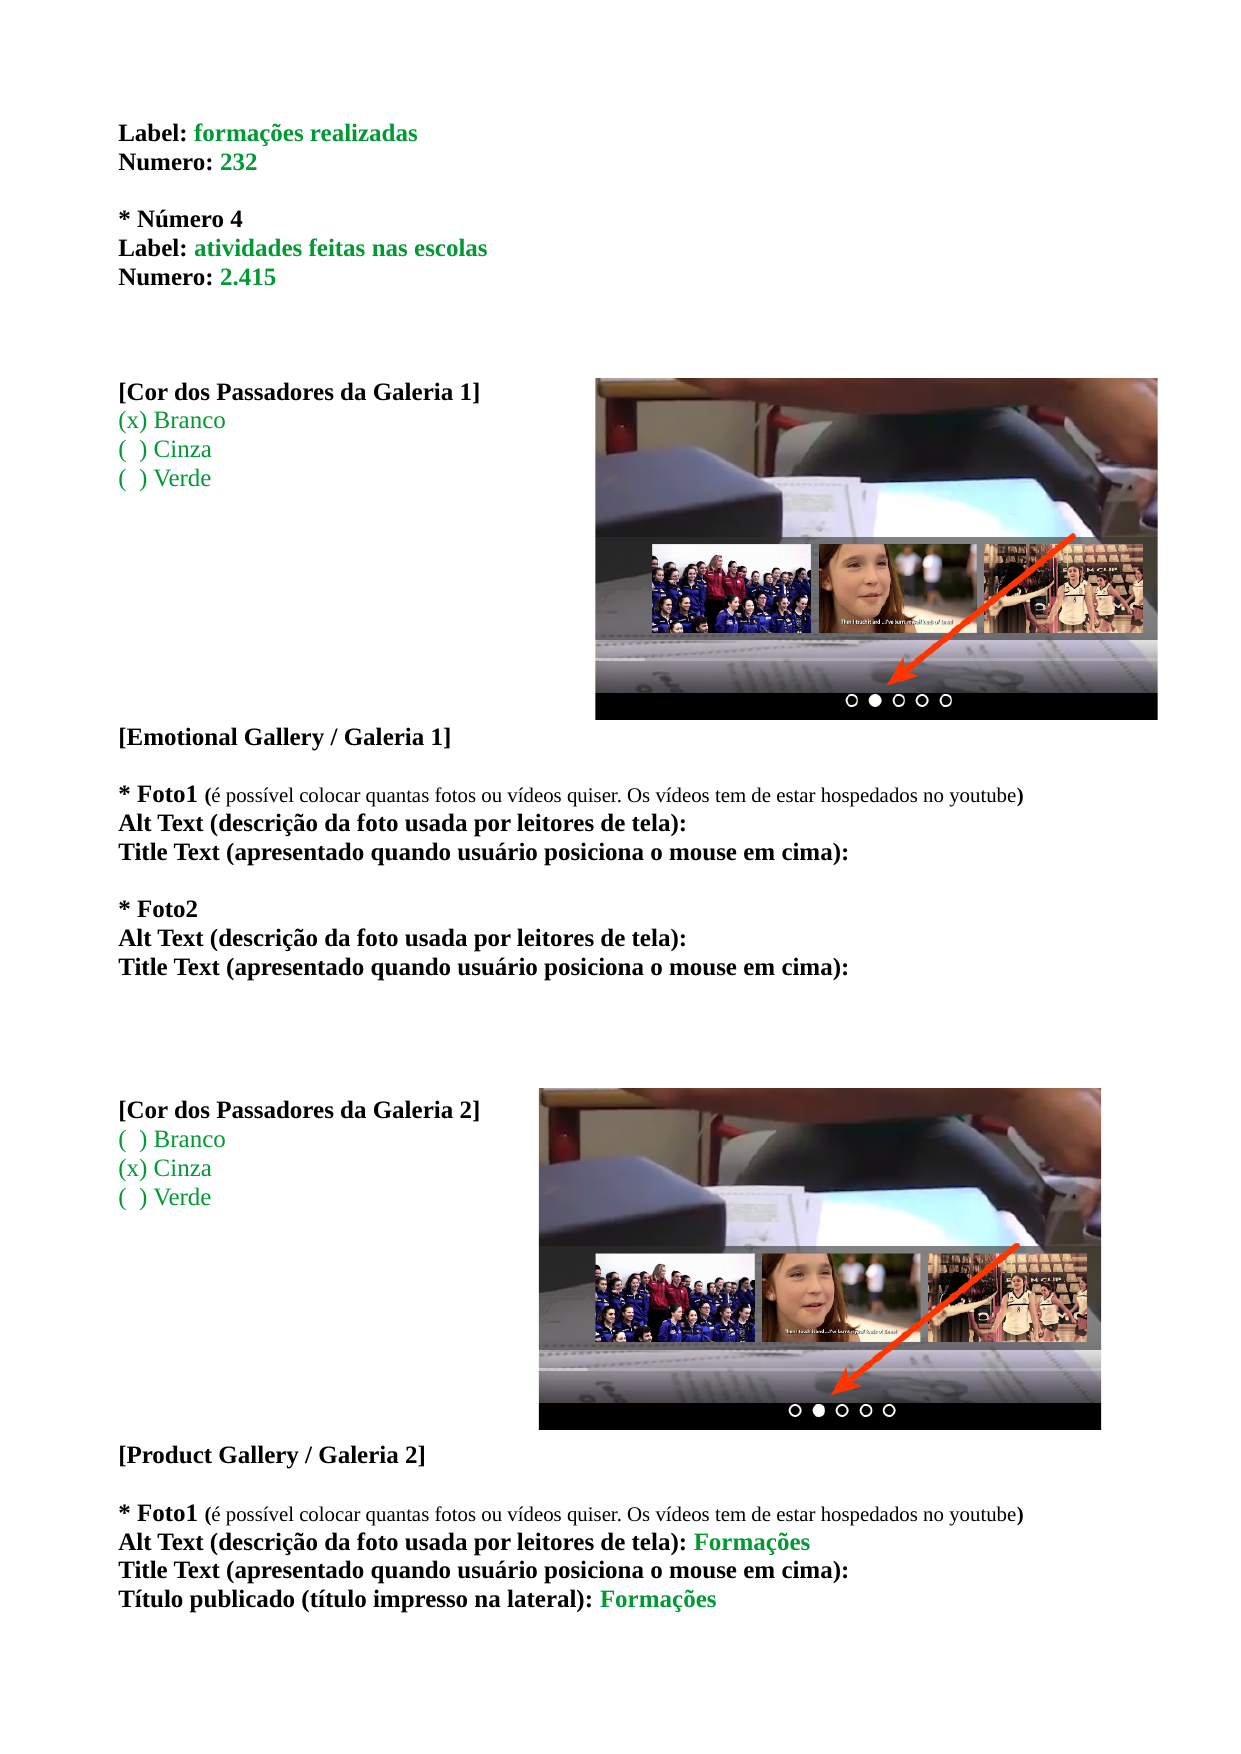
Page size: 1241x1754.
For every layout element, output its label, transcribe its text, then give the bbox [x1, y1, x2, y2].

text ( ) Branco [118, 1124, 538, 1153]
text Label: formações realizadas [118, 118, 1122, 147]
text Título publicado (título impresso na lateral): Formações [118, 1584, 1122, 1613]
text [1102, 1124, 1122, 1153]
text * Foto2 [118, 894, 1122, 923]
text Title Text (apresentado quando usuário posiciona o mouse em cima): [118, 1556, 1122, 1584]
text [Cor dos Passadores da Galeria 1] [118, 377, 1122, 406]
text * Foto1 (é possível colocar quantas fotos ou vídeos quiser. Os vídeos tem de estar hospedados no youtube) [118, 1498, 1122, 1527]
text [1102, 1182, 1122, 1211]
text Title Text (apresentado quando usuário posiciona o mouse em cima): [118, 952, 1122, 981]
text [Product Gallery / Galeria 2] [118, 1441, 1122, 1469]
text Alt Text (descrição da foto usada por leitores de tela): Formações [118, 1527, 1122, 1556]
picture [538, 1088, 1102, 1430]
text Alt Text (descrição da foto usada por leitores de tela): [118, 923, 1122, 952]
text Title Text (apresentado quando usuário posiciona o mouse em cima): [118, 837, 1122, 866]
text (x) Cinza [118, 1153, 538, 1182]
text * Foto1 (é possível colocar quantas fotos ou vídeos quiser. Os vídeos tem de estar hospedados no youtube) [118, 779, 1122, 808]
text ( ) Verde [118, 1182, 538, 1211]
text Numero: 2.415 [118, 262, 1122, 291]
text ( ) Cinza [118, 434, 595, 463]
text [Emotional Gallery / Galeria 1] [118, 722, 1122, 751]
text Label: atividades feitas nas escolas [118, 233, 1122, 262]
text ( ) Verde [118, 463, 595, 492]
text Numero: 232 [118, 147, 1122, 176]
text [1102, 1153, 1122, 1182]
text Alt Text (descrição da foto usada por leitores de tela): [118, 808, 1122, 837]
text * Número 4 [118, 204, 1122, 233]
text (x) Branco [118, 406, 595, 434]
text [Cor dos Passadores da Galeria 2] [118, 1096, 538, 1124]
picture [595, 378, 1158, 720]
